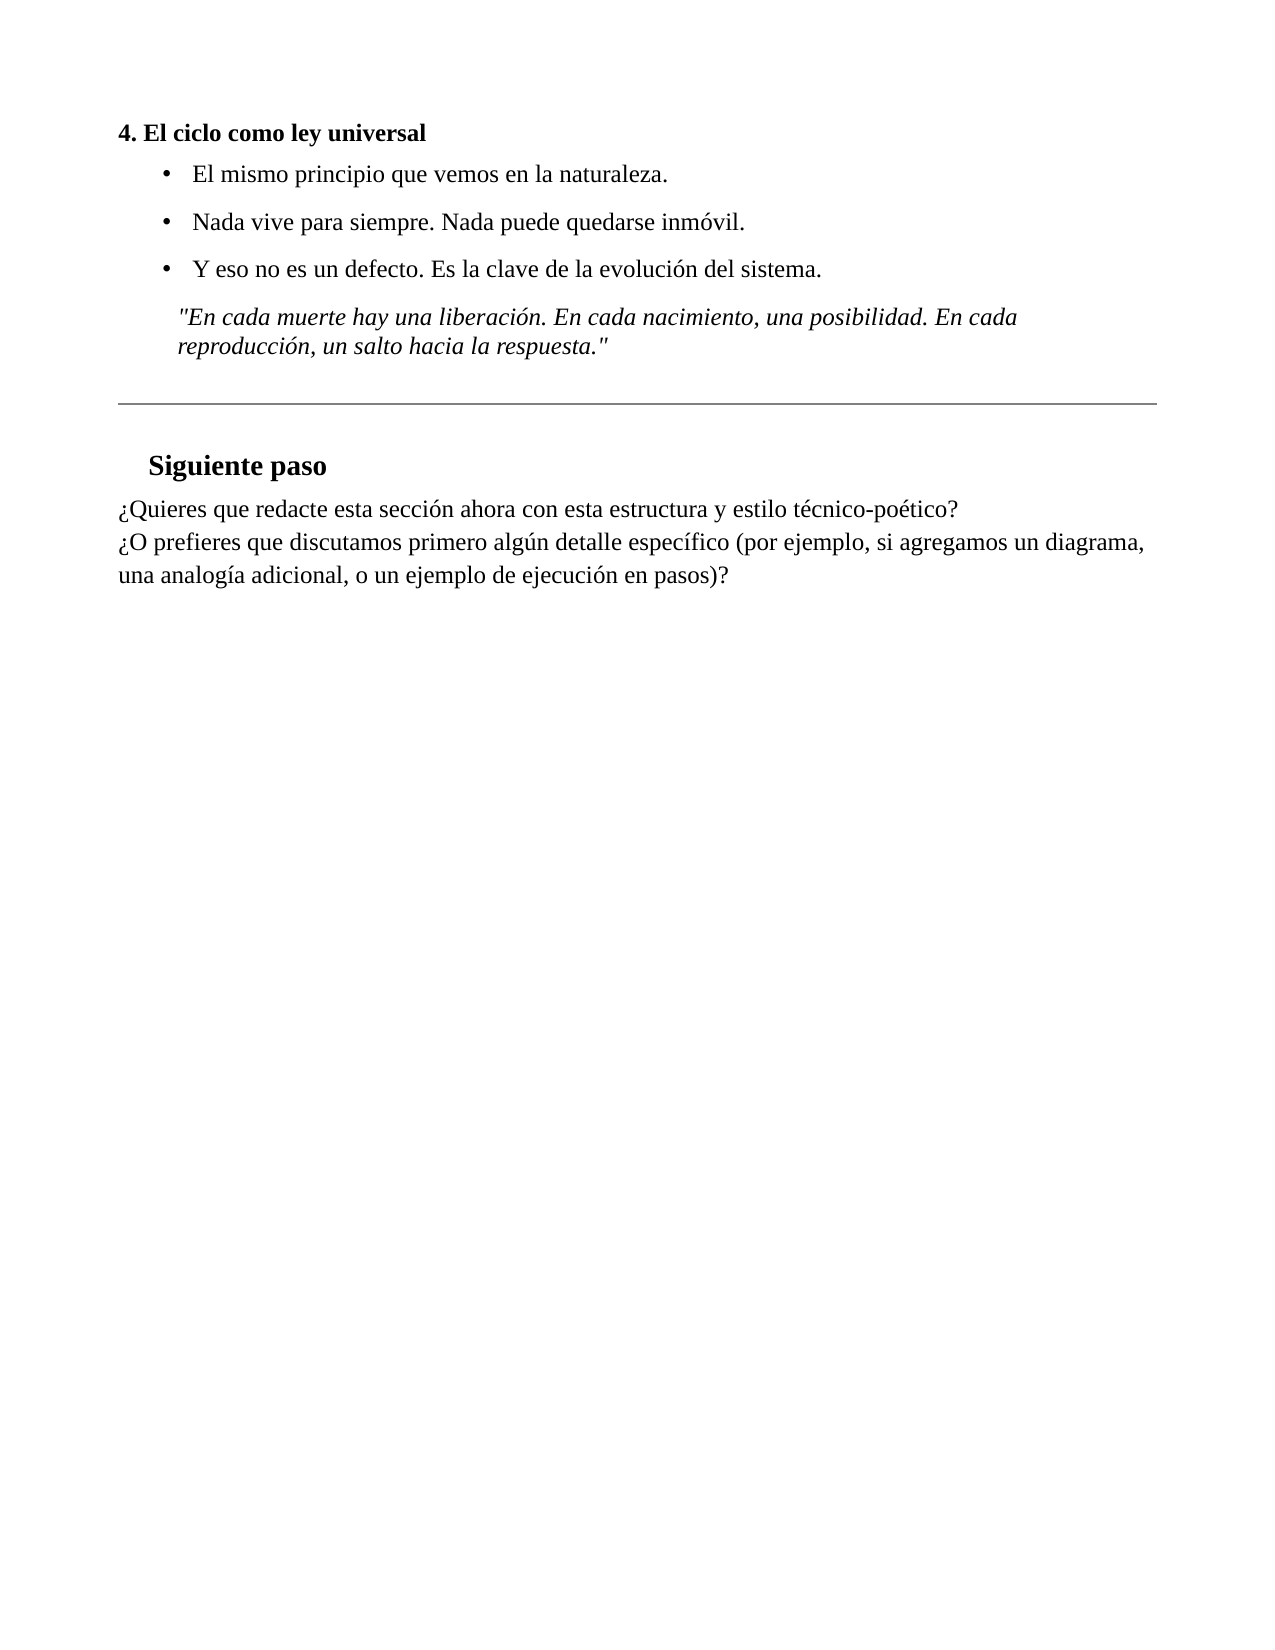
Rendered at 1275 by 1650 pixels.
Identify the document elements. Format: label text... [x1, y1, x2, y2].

subtitle ✅ Siguiente paso [118, 448, 1157, 482]
list El mismo principio que vemos en la naturaleza. [162, 159, 1157, 188]
text "En cada muerte hay una liberación. En cada nacimiento, una posibilidad. En cada reproducción, un salto hacia la respuesta." [177, 302, 1098, 360]
list Y eso no es un defecto. Es la clave de la evolución del sistema. [162, 254, 1157, 283]
text ¿Quieres que redacte esta sección ahora con esta estructura y estilo técnico-poético? ¿O prefieres que discutamos primero algún detalle específico (por ejemplo, si agregamos un diagrama, una analogía adicional, o un ejemplo de ejecución en pasos)? [118, 494, 1157, 589]
list Nada vive para siempre. Nada puede quedarse inmóvil. [162, 207, 1157, 236]
subtitle 4. El ciclo como ley universal [118, 118, 1157, 147]
